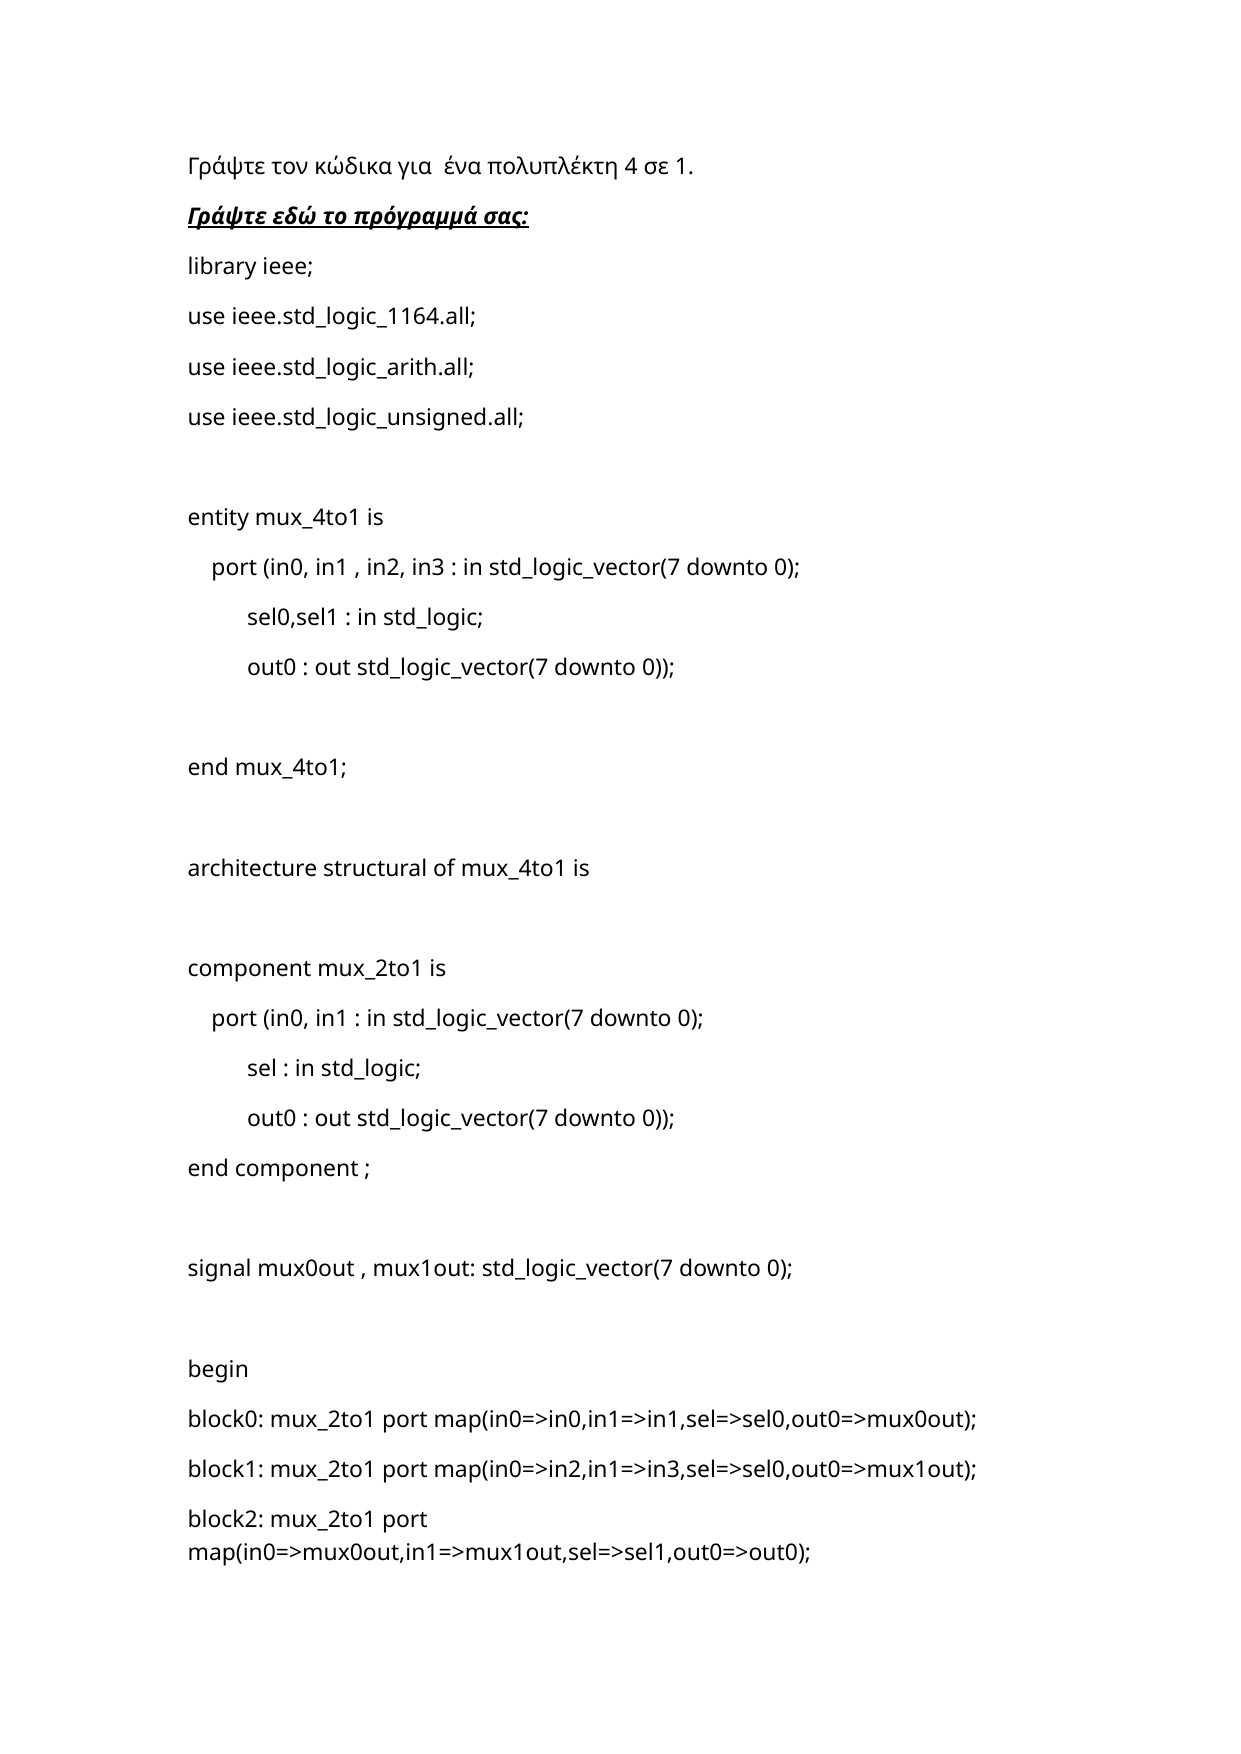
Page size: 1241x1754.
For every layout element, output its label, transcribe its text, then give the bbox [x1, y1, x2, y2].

text port (in0, in1 : in std_logic_vector(7 downto 0); [187, 1002, 1053, 1033]
text signal mux0out , mux1out: std_logic_vector(7 downto 0); [187, 1252, 1053, 1283]
text sel : in std_logic; [187, 1052, 1053, 1083]
text block1: mux_2to1 port map(in0=>in2,in1=>in3,sel=>sel0,out0=>mux1out); [187, 1453, 1053, 1484]
text out0 : out std_logic_vector(7 downto 0)); [187, 651, 1053, 682]
text sel0,sel1 : in std_logic; [187, 601, 1053, 632]
text port (in0, in1 , in2, in3 : in std_logic_vector(7 downto 0); [187, 551, 1053, 582]
text Γράψτε εδώ το πρόγραμμά σας: [187, 200, 1053, 231]
text use ieee.std_logic_unsigned.all; [187, 401, 1053, 432]
text component mux_2to1 is [187, 952, 1053, 983]
text out0 : out std_logic_vector(7 downto 0)); [187, 1102, 1053, 1133]
text end mux_4to1; [187, 751, 1053, 782]
text begin [187, 1352, 1053, 1384]
text block0: mux_2to1 port map(in0=>in0,in1=>in1,sel=>sel0,out0=>mux0out); [187, 1403, 1053, 1434]
text architecture structural of mux_4to1 is [187, 851, 1053, 883]
text entity mux_4to1 is [187, 501, 1053, 532]
text block2: mux_2to1 port map(in0=>mux0out,in1=>mux1out,sel=>sel1,out0=>out0); [187, 1503, 1053, 1567]
text Γράψτε τον κώδικα για ένα πολυπλέκτη 4 σε 1. [187, 150, 1053, 181]
text end component ; [187, 1152, 1053, 1183]
text use ieee.std_logic_arith.all; [187, 350, 1053, 382]
text library ieee; [187, 250, 1053, 281]
text use ieee.std_logic_1164.all; [187, 300, 1053, 332]
